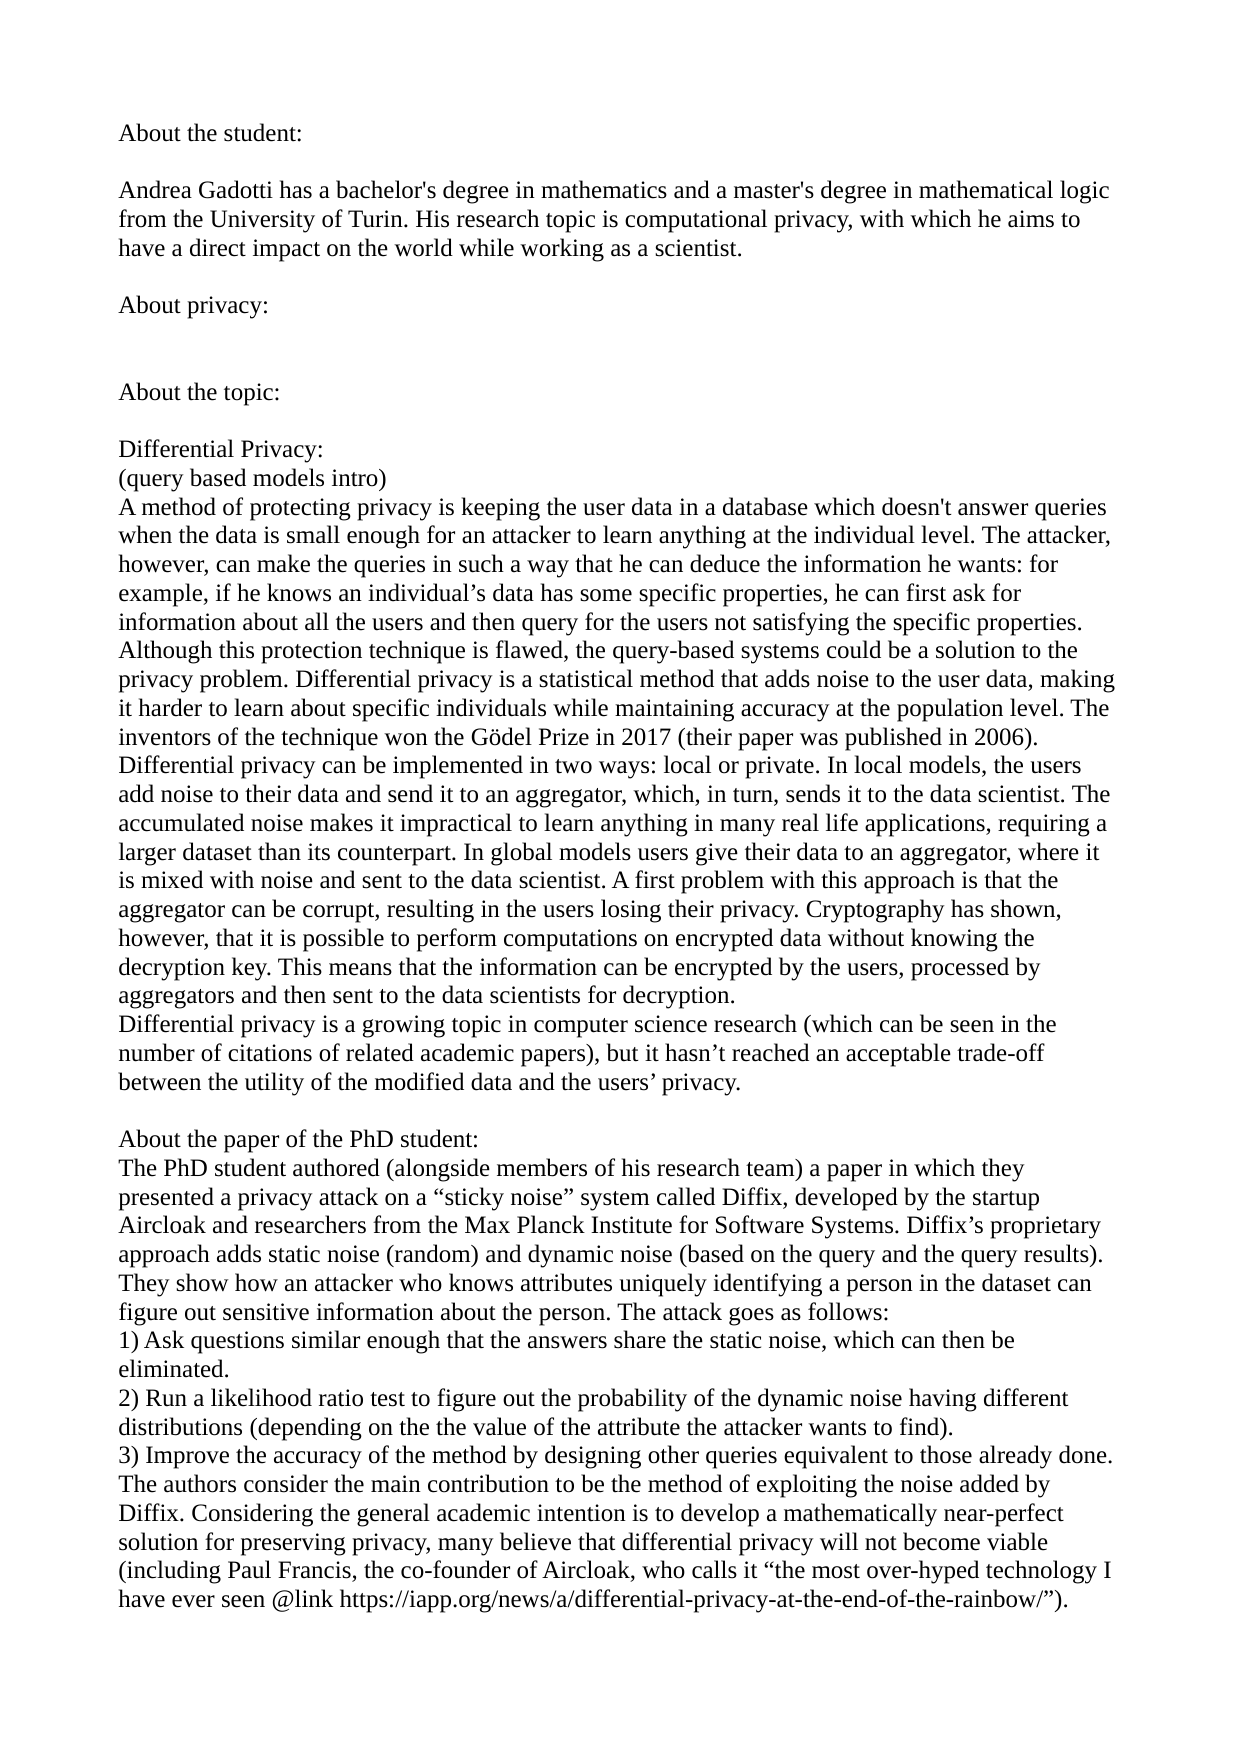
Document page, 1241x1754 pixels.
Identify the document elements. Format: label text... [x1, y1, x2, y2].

text The PhD student authored (alongside members of his research team) a paper in which they presented a privacy attack on a “sticky noise” system called Diffix, developed by the startup Aircloak and researchers from the Max Planck Institute for Software Systems. Diffix’s proprietary approach adds static noise (random) and dynamic noise (based on the query and the query results). [118, 1153, 1122, 1268]
text 3) Improve the accuracy of the method by designing other queries equivalent to those already done. [118, 1441, 1122, 1469]
text Andrea Gadotti has a bachelor's degree in mathematics and a master's degree in mathematical logic from the University of Turin. His research topic is computational privacy, with which he aims to have a direct impact on the world while working as a scientist. [118, 176, 1122, 262]
text 2) Run a likelihood ratio test to figure out the probability of the dynamic noise having different distributions (depending on the the value of the attribute the attacker wants to find). [118, 1383, 1122, 1441]
text About the paper of the PhD student: [118, 1124, 1122, 1153]
text About the topic: [118, 377, 1122, 406]
text 1) Ask questions similar enough that the answers share the static noise, which can then be eliminated. [118, 1326, 1122, 1383]
text Differential Privacy: [118, 434, 1122, 463]
text They show how an attacker who knows attributes uniquely identifying a person in the dataset can figure out sensitive information about the person. The attack goes as follows: [118, 1268, 1122, 1326]
text A method of protecting privacy is keeping the user data in a database which doesn't answer queries when the data is small enough for an attacker to learn anything at the individual level. The attacker, however, can make the queries in such a way that he can deduce the information he wants: for example, if he knows an individual’s data has some specific properties, he can first ask for information about all the users and then query for the users not satisfying the specific properties. Although this protection technique is flawed, the query-based systems could be a solution to the privacy problem. Differential privacy is a statistical method that adds noise to the user data, making it harder to learn about specific individuals while maintaining accuracy at the population level. The inventors of the technique won the Gödel Prize in 2017 (their paper was published in 2006). Differential privacy can be implemented in two ways: local or private. In local models, the users add noise to their data and send it to an aggregator, which, in turn, sends it to the data scientist. The accumulated noise makes it impractical to learn anything in many real life applications, requiring a larger dataset than its counterpart. In global models users give their data to an aggregator, where it is mixed with noise and sent to the data scientist. A first problem with this approach is that the aggregator can be corrupt, resulting in the users losing their privacy. Cryptography has shown, however, that it is possible to perform computations on encrypted data without knowing the decryption key. This means that the information can be encrypted by the users, processed by aggregators and then sent to the data scientists for decryption. [118, 492, 1122, 1009]
text (query based models intro) [118, 463, 1122, 492]
text Differential privacy is a growing topic in computer science research (which can be seen in the number of citations of related academic papers), but it hasn’t reached an acceptable trade-off between the utility of the modified data and the users’ privacy. [118, 1009, 1122, 1096]
text About privacy: [118, 291, 1122, 319]
text The authors consider the main contribution to be the method of exploiting the noise added by Diffix. Considering the general academic intention is to develop a mathematically near-perfect solution for preserving privacy, many believe that differential privacy will not become viable (including Paul Francis, the co-founder of Aircloak, who calls it “the most over-hyped technology I have ever seen @link https://iapp.org/news/a/differential-privacy-at-the-end-of-the-rainbow/”). [118, 1469, 1122, 1613]
text About the student: [118, 118, 1122, 147]
